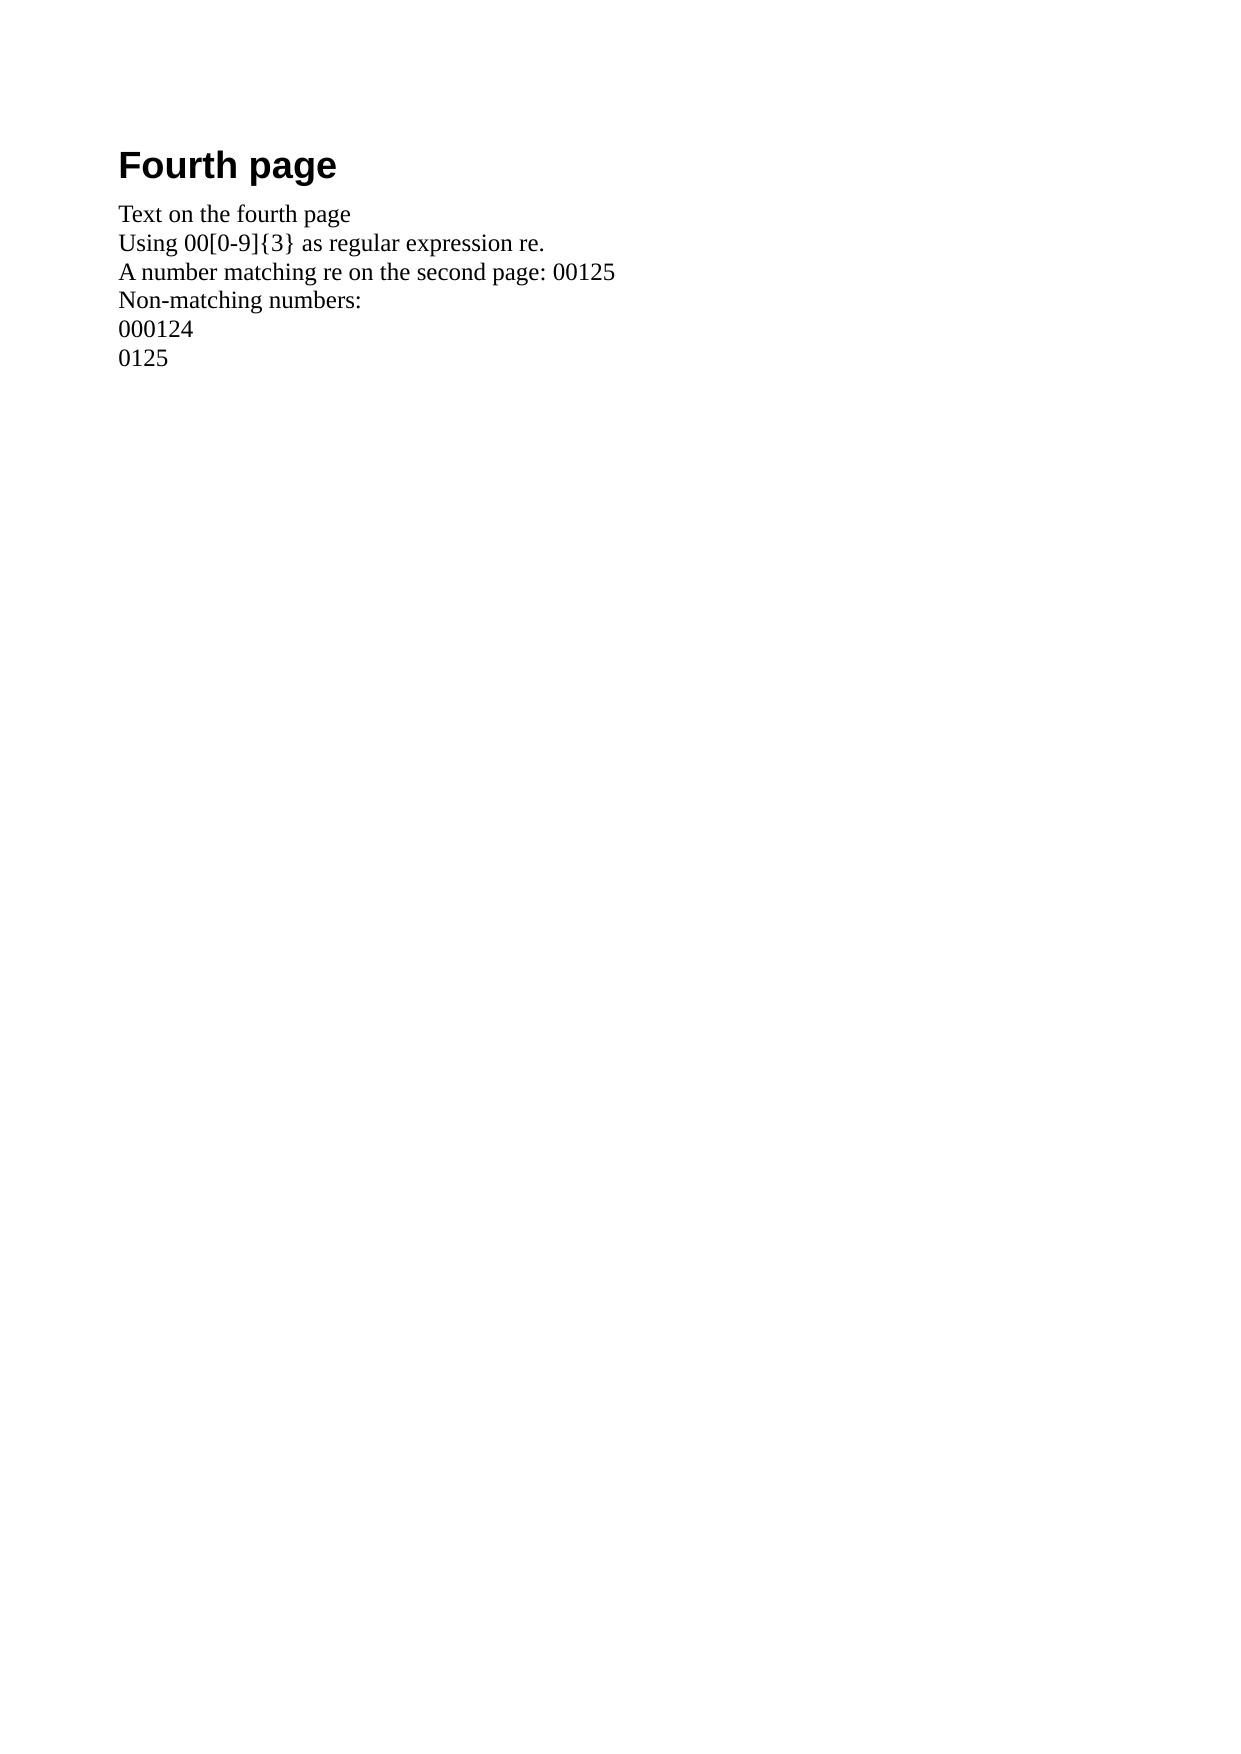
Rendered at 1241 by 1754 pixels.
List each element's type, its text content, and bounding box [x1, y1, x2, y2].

text Using 00[0-9]{3} as regular expression re. [118, 228, 1122, 257]
text A number matching re on the second page: 00125 [118, 257, 1122, 286]
text 0125 [118, 343, 1122, 372]
text 000124 [118, 314, 1122, 343]
text Non-matching numbers: [118, 286, 1122, 314]
text Text on the fourth page [118, 199, 1122, 228]
subtitle Fourth page [118, 143, 1122, 187]
